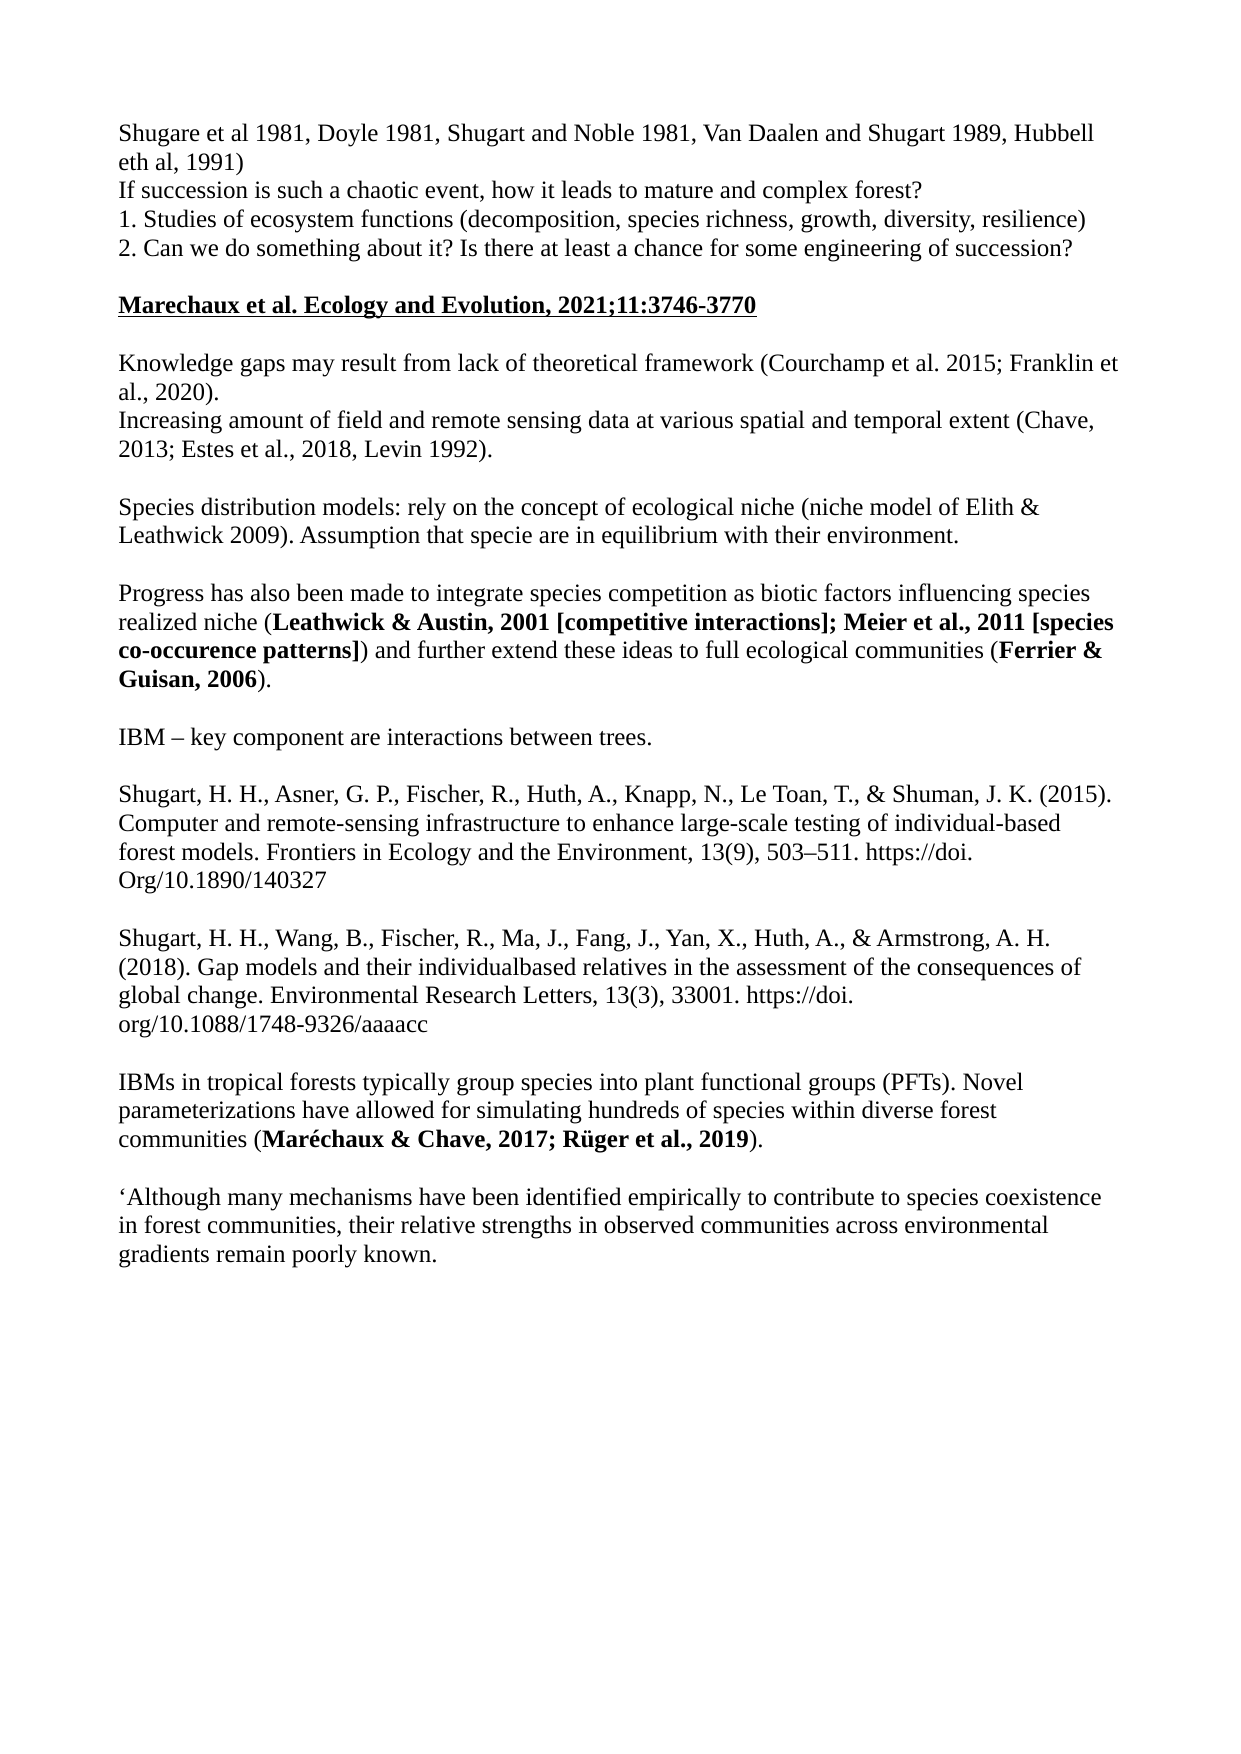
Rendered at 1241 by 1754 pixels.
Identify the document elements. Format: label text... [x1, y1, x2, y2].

text If succession is such a chaotic event, how it leads to mature and complex forest? [118, 176, 1122, 204]
text Marechaux et al. Ecology and Evolution, 2021;11:3746-3770 [118, 291, 1122, 319]
text IBM – key component are interactions between trees. [118, 722, 1122, 751]
text Species distribution models: rely on the concept of ecological niche (niche model of Elith & Leathwick 2009). Assumption that specie are in equilibrium with their environment. [118, 492, 1122, 549]
text IBMs in tropical forests typically group species into plant functional groups (PFTs). Novel parameterizations have allowed for simulating hundreds of species within diverse forest communities (Maréchaux & Chave, 2017; Rüger et al., 2019). [118, 1067, 1122, 1153]
text ‘Although many mechanisms have been identified empirically to contribute to species coexistence in forest communities, their relative strengths in observed communities across environmental gradients remain poorly known. [118, 1182, 1122, 1268]
text Increasing amount of field and remote sensing data at various spatial and temporal extent (Chave, 2013; Estes et al., 2018, Levin 1992). [118, 406, 1122, 463]
text Shugart, H. H., Wang, B., Fischer, R., Ma, J., Fang, J., Yan, X., Huth, A., & Armstrong, A. H. (2018). Gap models and their individualbased relatives in the assessment of the consequences of global change. Environmental Research Letters, 13(3), 33001. https://doi. org/10.1088/1748-9326/aaaacc [118, 923, 1122, 1038]
text 1. Studies of ecosystem functions (decomposition, species richness, growth, diversity, resilience) [118, 204, 1122, 233]
text Shugart, H. H., Asner, G. P., Fischer, R., Huth, A., Knapp, N., Le Toan, T., & Shuman, J. K. (2015). Computer and remote-sensing infrastructure to enhance large-scale testing of individual-based forest models. Frontiers in Ecology and the Environment, 13(9), 503–511. https://doi. Org/10.1890/140327 [118, 779, 1122, 894]
text Progress has also been made to integrate species competition as biotic factors influencing species realized niche (Leathwick & Austin, 2001 [competitive interactions]; Meier et al., 2011 [species co-occurence patterns]) and further extend these ideas to full ecological communities (Ferrier & Guisan, 2006). [118, 578, 1122, 693]
text 2. Can we do something about it? Is there at least a chance for some engineering of succession? [118, 233, 1122, 262]
text Knowledge gaps may result from lack of theoretical framework (Courchamp et al. 2015; Franklin et al., 2020). [118, 348, 1122, 406]
text Shugare et al 1981, Doyle 1981, Shugart and Noble 1981, Van Daalen and Shugart 1989, Hubbell eth al, 1991) [118, 118, 1122, 176]
